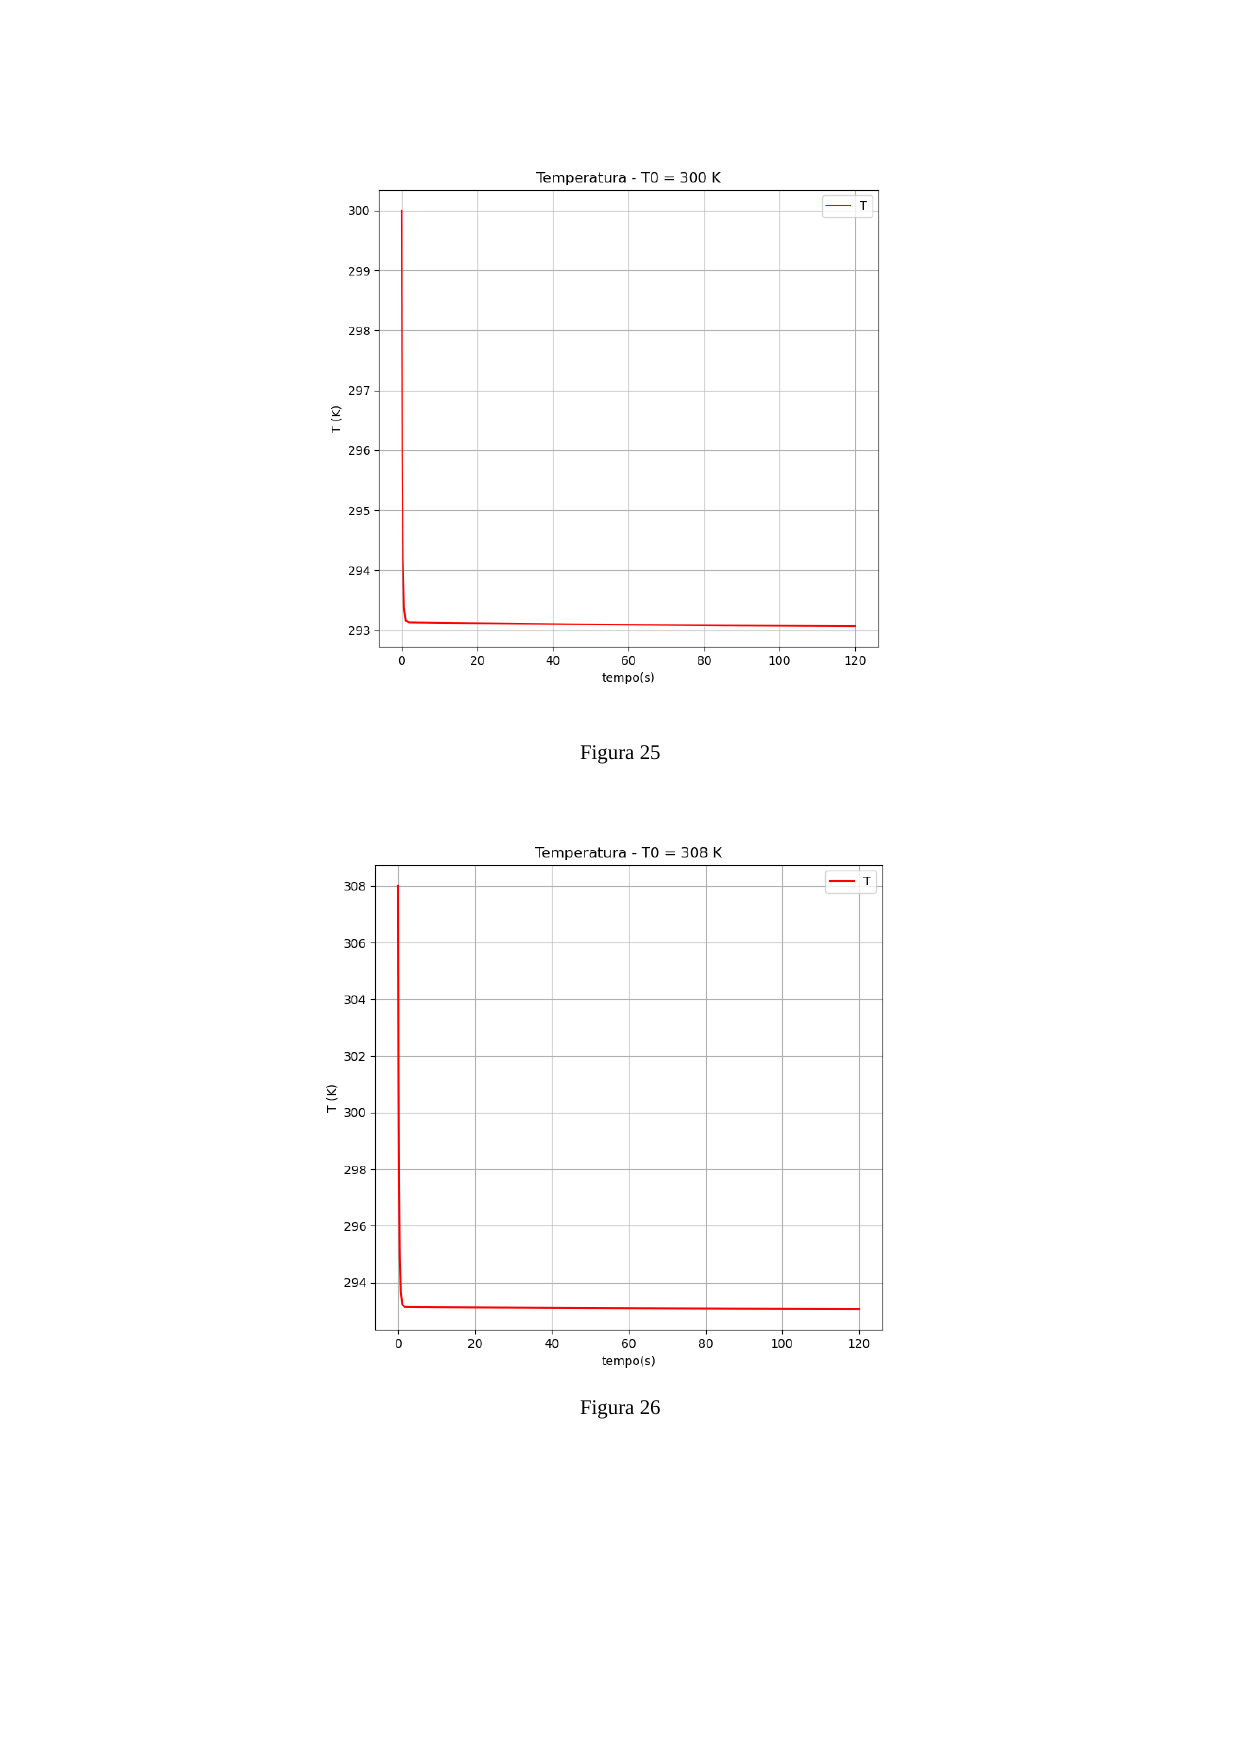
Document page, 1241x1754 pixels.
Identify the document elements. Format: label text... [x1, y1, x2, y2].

picture [293, 792, 947, 1396]
text Figura 26 [118, 793, 1122, 1419]
picture [298, 118, 942, 712]
text Figura 25 [118, 740, 1122, 764]
